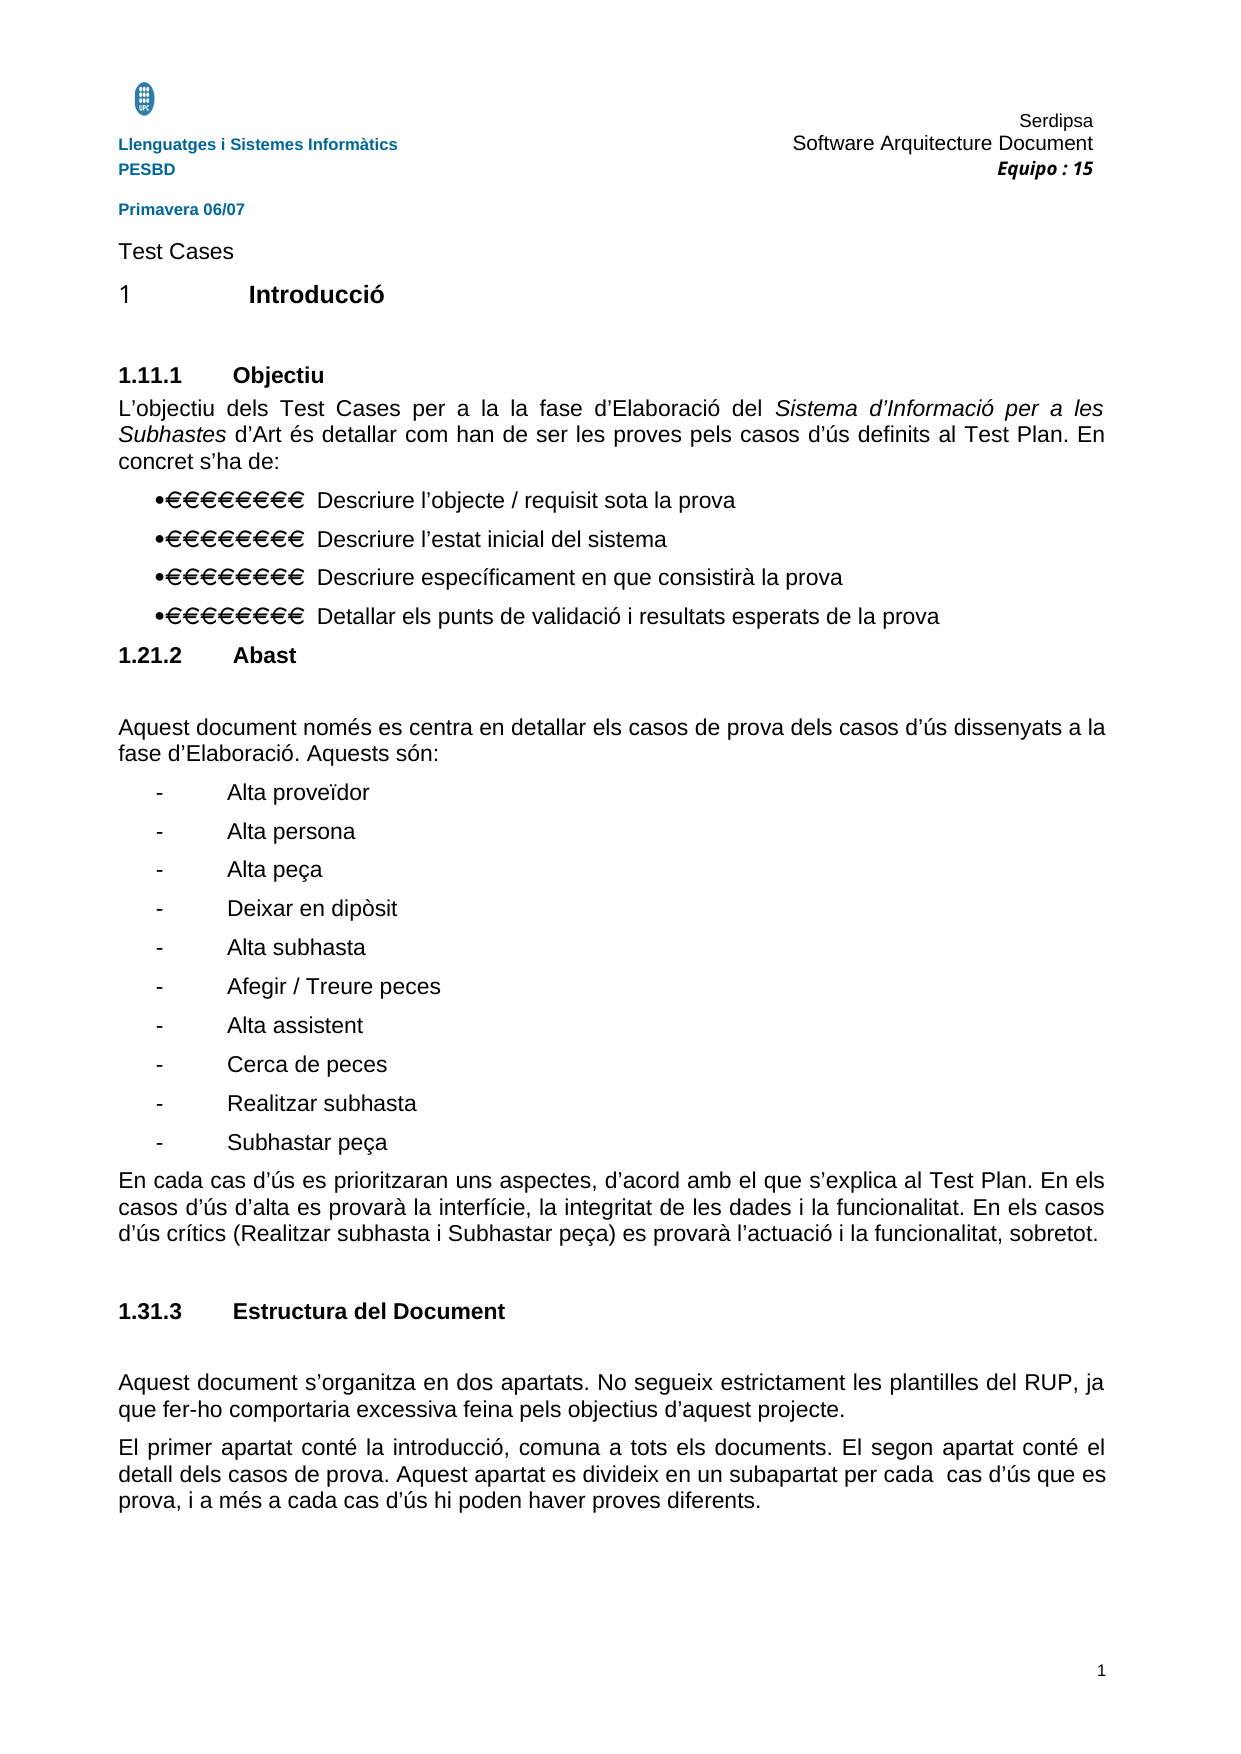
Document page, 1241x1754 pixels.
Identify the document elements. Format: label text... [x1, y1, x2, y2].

text El primer apartat conté la introducció, comuna a tots els documents. El segon apartat conté el detall dels casos de prova. Aquest apartat es divideix en un subapartat per cada cas d’ús que es prova, i a més a cada cas d’ús hi poden haver proves diferents. [118, 1434, 1106, 1513]
text - Cerca de peces [156, 1051, 1106, 1077]
text Aquest document s’organitza en dos apartats. No segueix estrictament les plantilles del RUP, ja que fer-ho comportaria excessiva feina pels objectius d’aquest projecte. [118, 1369, 1106, 1422]
text - Realitzar subhasta [156, 1089, 1106, 1116]
text Aquest document només es centra en detallar els casos de prova dels casos d’ús dissenyats a la fase d’Elaboració. Aquests són: [118, 713, 1106, 766]
text · Descriure l’estat inicial del sistema [156, 526, 1106, 552]
text Test Cases [118, 238, 1106, 264]
subtitle 1.3 Estructura del Document [118, 1298, 1106, 1324]
text - Alta proveïdor [156, 779, 1106, 805]
text - Subhastar peça [156, 1128, 1106, 1155]
text En cada cas d’ús es prioritzaran uns aspectes, d’acord amb el que s’explica al Test Plan. En els casos d’ús d’alta es provarà la interfície, la integritat de les dades i la funcionalitat. En els casos d’ús crítics (Realitzar subhasta i Subhastar peça) es provarà l’actuació i la funcionalitat, sobretot. [118, 1167, 1106, 1246]
text - Afegir / Treure peces [156, 973, 1106, 999]
text - Alta persona [156, 818, 1106, 844]
text · Descriure l’objecte / requisit sota la prova [156, 487, 1106, 513]
text - Alta subhasta [156, 934, 1106, 961]
text - Deixar en dipòsit [156, 895, 1106, 922]
subtitle 1.1 Objectiu [118, 362, 1106, 389]
text · Detallar els punts de validació i resultats esperats de la prova [156, 603, 1106, 629]
subtitle 1.2 Abast [118, 642, 1106, 668]
text · Descriure específicament en que consistirà la prova [156, 564, 1106, 591]
text - Alta assistent [156, 1012, 1106, 1038]
text - Alta peça [156, 856, 1106, 883]
subtitle 1 Introducció [118, 277, 1106, 311]
text L’objectiu dels Test Cases per a la la fase d’Elaboració del Sistema d’Informació per a les Subhastes d’Art és detallar com han de ser les proves pels casos d’ús definits al Test Plan. En concret s’ha de: [118, 395, 1106, 474]
